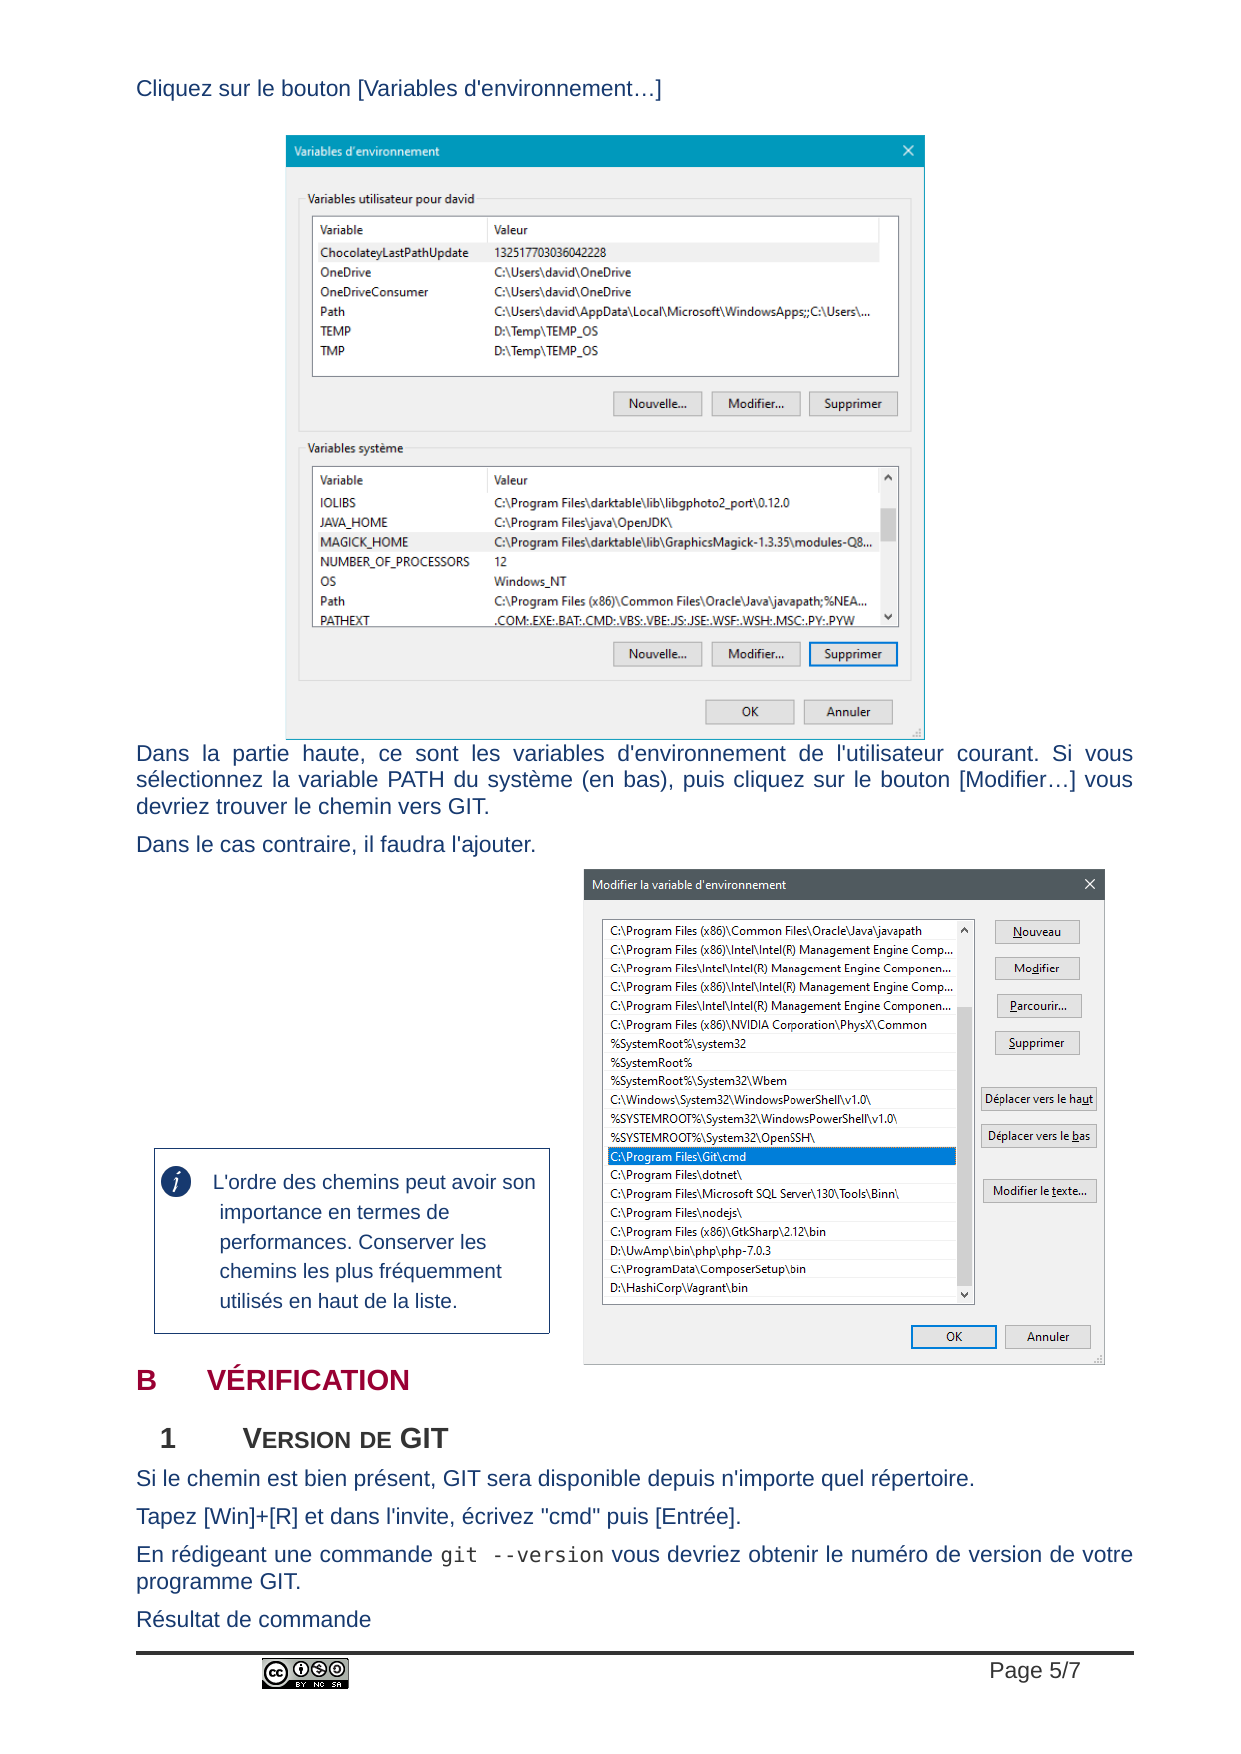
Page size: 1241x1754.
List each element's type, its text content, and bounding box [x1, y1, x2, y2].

subtitle Version de GIT [159, 1421, 1134, 1454]
subtitle Vérification [136, 1363, 1134, 1396]
list L'ordre des chemins peut avoir son importance en termes de performances. Conserver les chemins les plus fréquemment utilisés en haut de la liste. [155, 1149, 549, 1333]
text Tapez [Win]+[R] et dans l'invite, écrivez "cmd" puis [Entrée]. [136, 1503, 1134, 1529]
text Si le chemin est bien présent, GIT sera disponible depuis n'importe quel répertoire. [136, 1465, 1134, 1491]
text Cliquez sur le bouton [Variables d'environnement…] [136, 75, 1134, 101]
text Résultat de commande [136, 1606, 1134, 1632]
text Dans le cas contraire, il faudra l'ajouter. [136, 831, 1134, 857]
text Dans la partie haute, ce sont les variables d'environnement de l'utilisateur courant. Si vous sélectionnez la variable PATH du système (en bas), puis cliquez sur le bouton [Modifier…] vous devriez trouver le chemin vers GIT. [136, 113, 1134, 819]
text En rédigeant une commande git --version vous devriez obtenir le numéro de version de votre programme GIT. [136, 1541, 1134, 1594]
